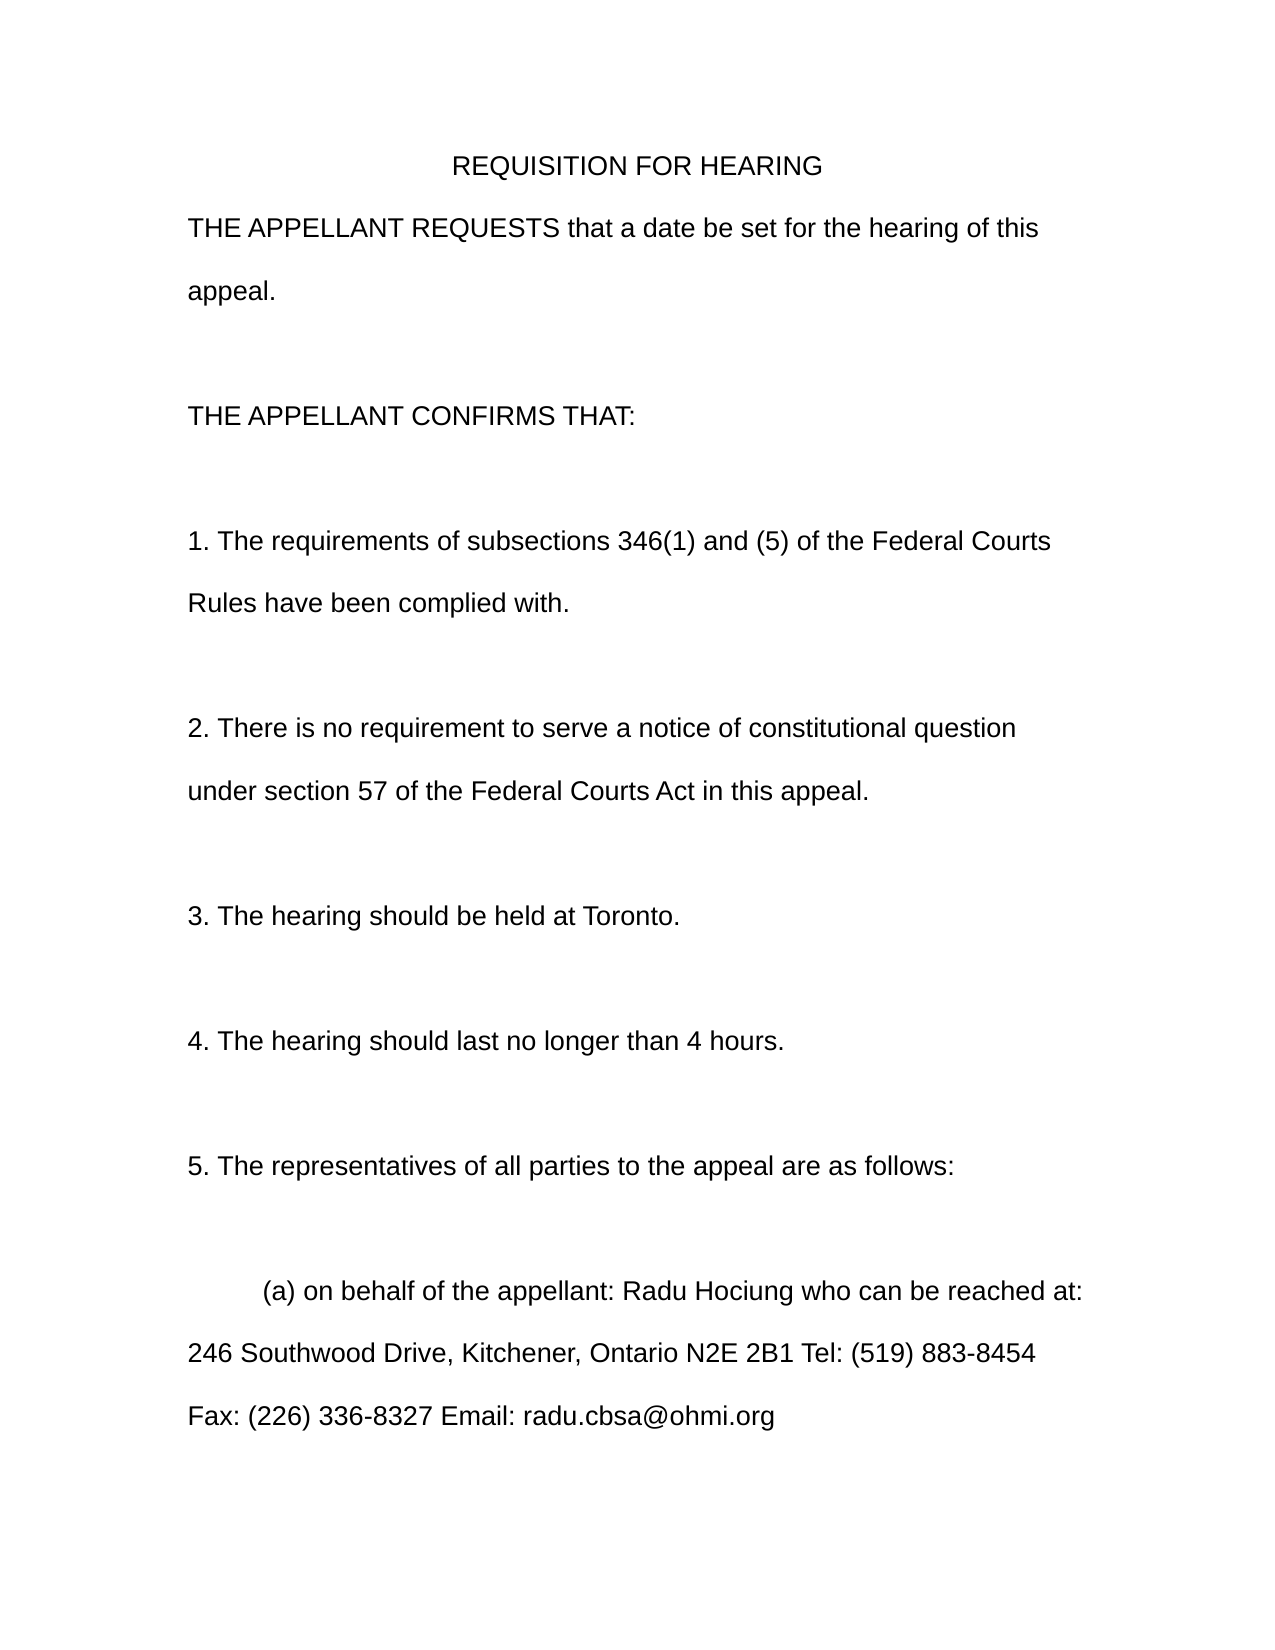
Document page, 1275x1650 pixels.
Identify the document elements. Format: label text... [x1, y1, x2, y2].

text THE APPELLANT CONFIRMS THAT: [187, 400, 1087, 431]
text THE APPELLANT REQUESTS that a date be set for the hearing of this appeal. [187, 212, 1087, 306]
text 3. The hearing should be held at Toronto. [187, 900, 1087, 931]
text 5. The representatives of all parties to the appeal are as follows: [187, 1150, 1087, 1181]
text REQUISITION FOR HEARING [187, 150, 1087, 181]
text 4. The hearing should last no longer than 4 hours. [187, 1025, 1087, 1056]
text (a) on behalf of the appellant: Radu Hociung who can be reached at: 246 Southwood Drive, Kitchener, Ontario N2E 2B1 Tel: (519) 883-8454 Fax: (226) 336-8327 Email: radu.cbsa@ohmi.org [187, 1275, 1087, 1431]
text 2. There is no requirement to serve a notice of constitutional question under section 57 of the Federal Courts Act in this appeal. [187, 712, 1087, 806]
text 1. The requirements of subsections 346(1) and (5) of the Federal Courts Rules have been complied with. [187, 525, 1087, 619]
